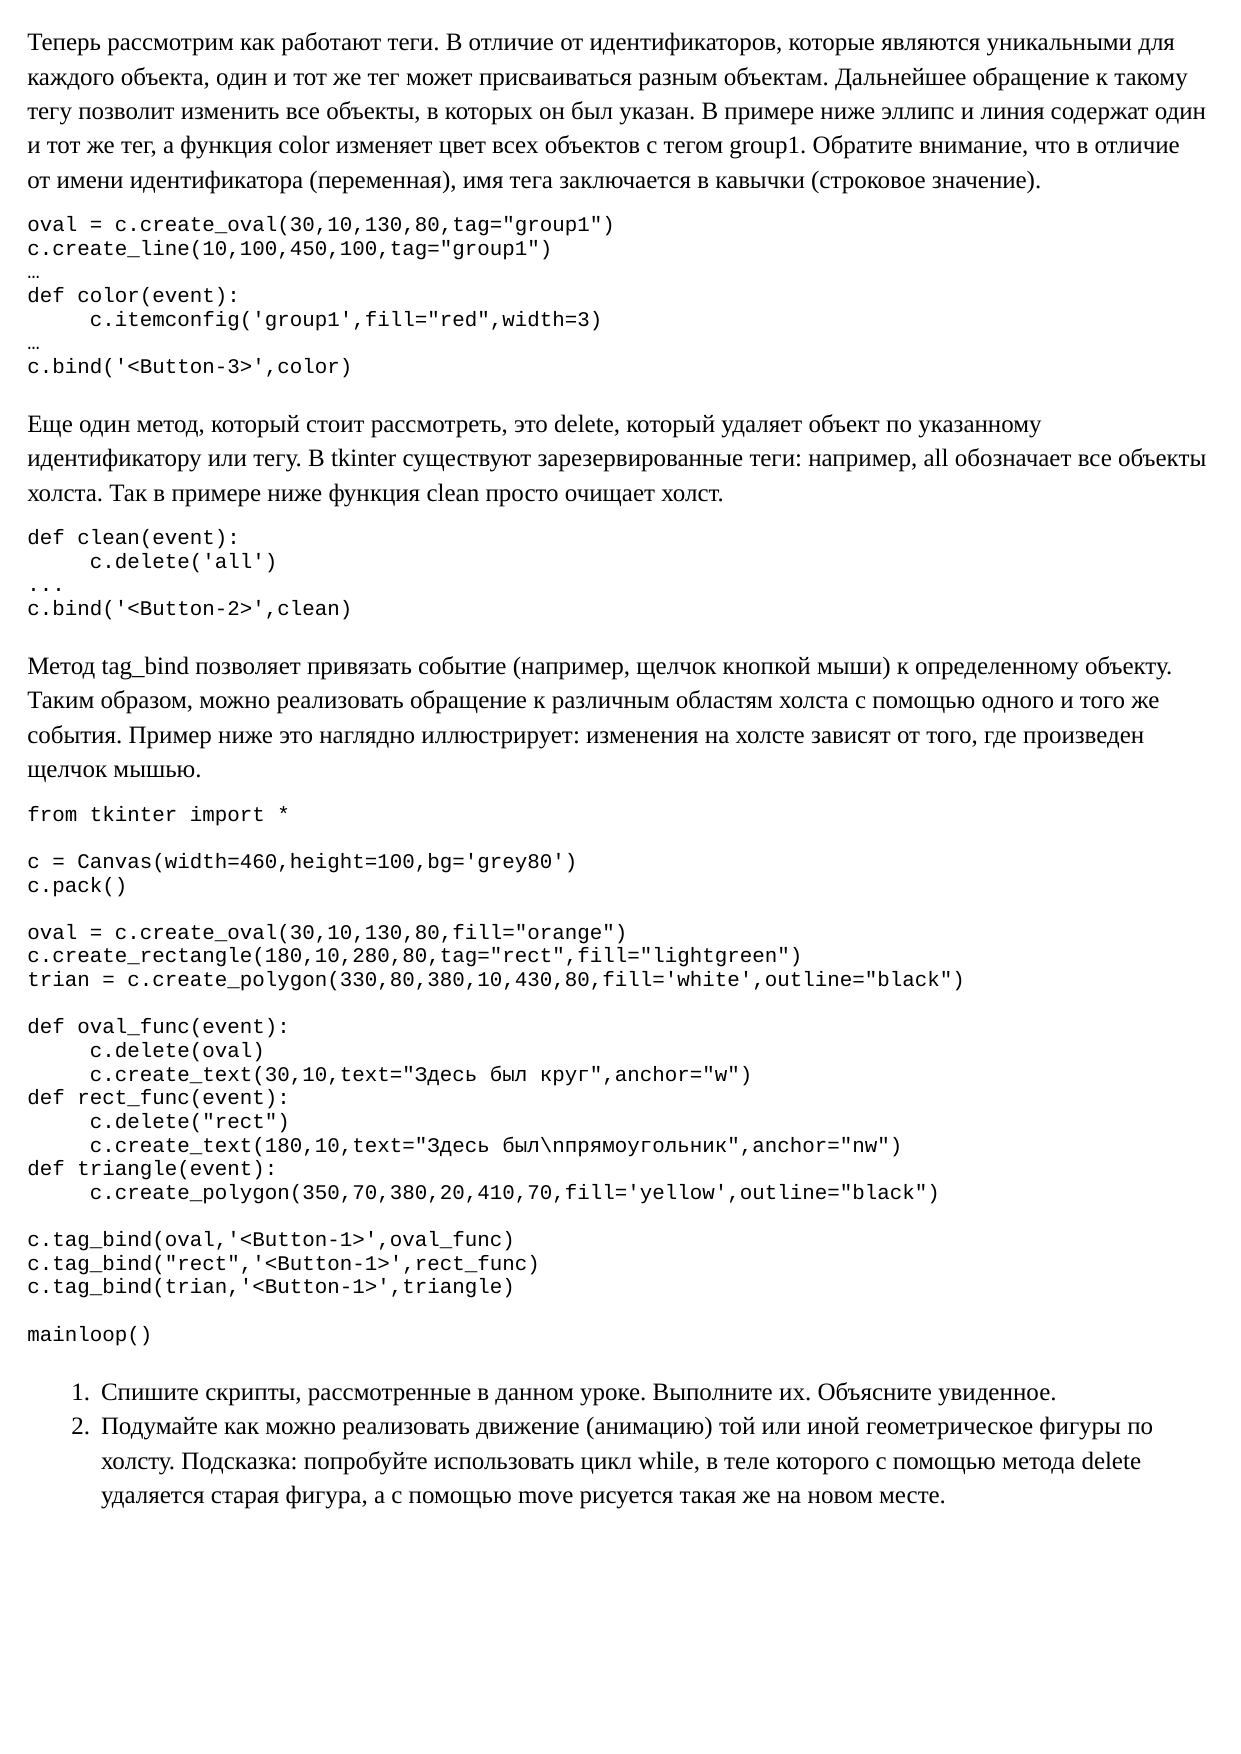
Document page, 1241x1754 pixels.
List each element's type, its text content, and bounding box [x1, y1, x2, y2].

text Теперь рассмотрим как работают теги. В отличие от идентификаторов, которые являются уникальными для каждого объекта, один и тот же тег может присваиваться разным объектам. Дальнейшее обращение к такому тегу позволит изменить все объекты, в которых он был указан. В примере ниже эллипс и линия содержат один и тот же тег, а функция color изменяет цвет всех объектов с тегом group1. Обратите внимание, что в отличие от имени идентификатора (переменная), имя тега заключается в кавычки (строковое значение). [27, 27, 1208, 194]
text … [27, 332, 1208, 356]
text def triangle(event): [27, 1158, 1208, 1182]
text c.tag_bind("rect",'<Button-1>',rect_func) [27, 1253, 1208, 1277]
text c.bind('<Button-2>',clean) [27, 598, 1208, 622]
text c.pack() [27, 874, 1208, 898]
text def color(event): [27, 285, 1208, 309]
text ... [27, 574, 1208, 598]
text … [27, 261, 1208, 285]
text c.delete("rect") [27, 1111, 1208, 1135]
text Метод tag_bind позволяет привязать событие (например, щелчок кнопкой мыши) к определенному объекту. Таким образом, можно реализовать обращение к различным областям холста с помощью одного и того же события. Пример ниже это наглядно иллюстрирует: изменения на холсте зависят от того, где произведен щелчок мышью. [27, 651, 1208, 783]
list Спишите скрипты, рассмотренные в данном уроке. Выполните их. Объясните увиденное. [71, 1377, 1208, 1406]
text c.create_polygon(350,70,380,20,410,70,fill='yellow',outline="black") [27, 1182, 1208, 1206]
text def clean(event): [27, 527, 1208, 551]
text def oval_func(event): [27, 1016, 1208, 1040]
text c.create_text(180,10,text="Здесь был\nпрямоугольник",anchor="nw") [27, 1135, 1208, 1158]
text c = Canvas(width=460,height=100,bg='grey80') [27, 851, 1208, 874]
text oval = c.create_oval(30,10,130,80,fill="orange") [27, 922, 1208, 946]
text mainloop() [27, 1324, 1208, 1347]
text c.tag_bind(oval,'<Button-1>',oval_func) [27, 1229, 1208, 1253]
text Еще один метод, который стоит рассмотреть, это delete, который удаляет объект по указанному идентификатору или тегу. В tkinter существуют зарезервированные теги: например, all обозначает все объекты холста. Так в примере ниже функция clean просто очищает холст. [27, 409, 1208, 507]
text trian = c.create_polygon(330,80,380,10,430,80,fill='white',outline="black") [27, 969, 1208, 993]
text c.itemconfig('group1',fill="red",width=3) [27, 309, 1208, 332]
list Подумайте как можно реализовать движение (анимацию) той или иной геометрическое фигуры по холсту. Подсказка: попробуйте использовать цикл while, в теле которого с помощью метода delete удаляется старая фигура, а с помощью move рисуется такая же на новом месте. [71, 1411, 1208, 1509]
text c.create_line(10,100,450,100,tag="group1") [27, 238, 1208, 261]
text c.create_text(30,10,text="Здесь был круг",anchor="w") [27, 1064, 1208, 1087]
text from tkinter import * [27, 804, 1208, 827]
text c.tag_bind(trian,'<Button-1>',triangle) [27, 1277, 1208, 1300]
text def rect_func(event): [27, 1087, 1208, 1111]
text c.delete(oval) [27, 1040, 1208, 1064]
text c.create_rectangle(180,10,280,80,tag="rect",fill="lightgreen") [27, 946, 1208, 969]
text c.delete('all') [27, 551, 1208, 574]
text oval = c.create_oval(30,10,130,80,tag="group1") [27, 214, 1208, 238]
text c.bind('<Button-3>',color) [27, 356, 1208, 379]
